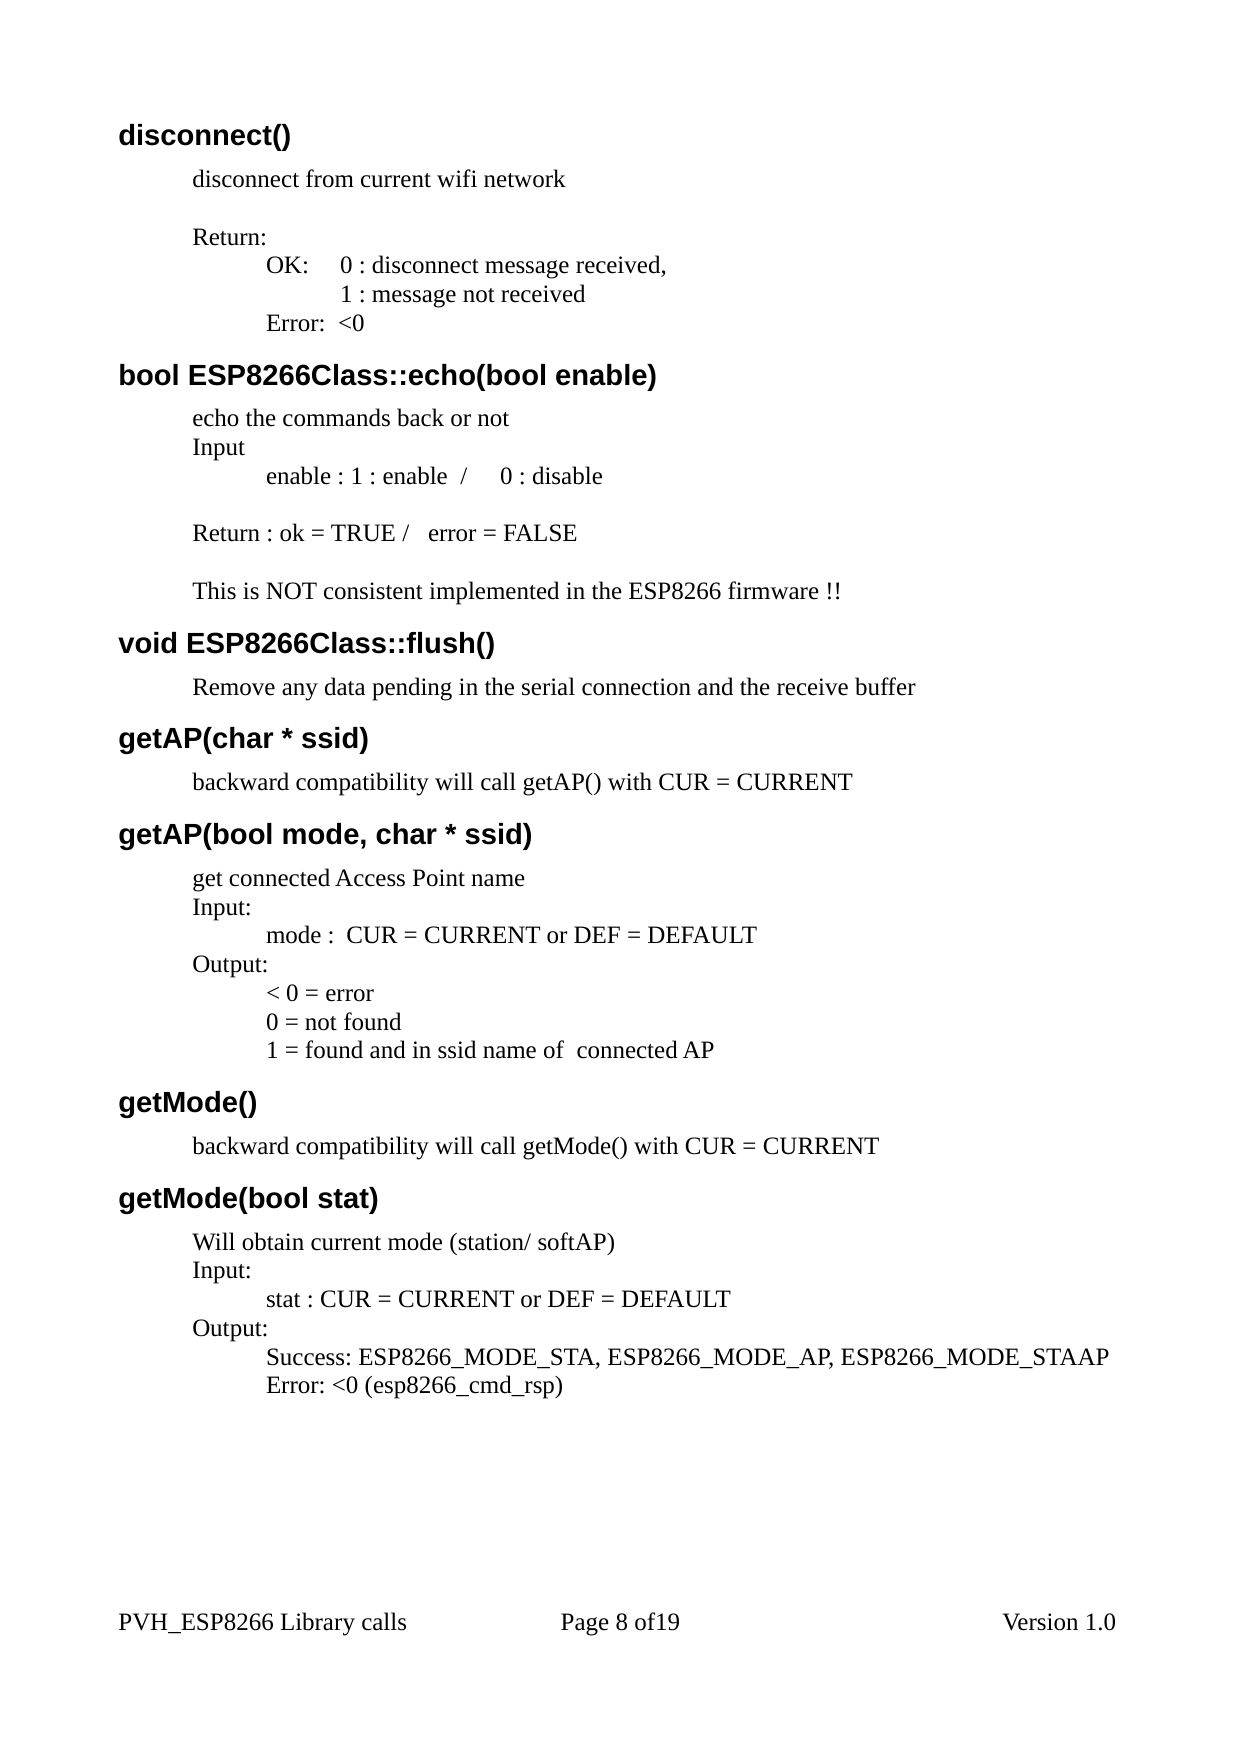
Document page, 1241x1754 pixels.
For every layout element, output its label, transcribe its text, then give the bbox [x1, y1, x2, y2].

text Input: [118, 1255, 1122, 1284]
text OK: 0 : disconnect message received, [118, 250, 1122, 279]
text Output: [118, 949, 1122, 978]
subtitle disconnect() [118, 118, 1122, 152]
text Output: [118, 1313, 1122, 1342]
text mode : CUR = CURRENT or DEF = DEFAULT [118, 920, 1122, 949]
text 0 = not found [118, 1007, 1122, 1035]
text Will obtain current mode (station/ softAP) [118, 1227, 1122, 1255]
text Input: [118, 892, 1122, 920]
text stat : CUR = CURRENT or DEF = DEFAULT [118, 1284, 1122, 1313]
text Error: <0 (esp8266_cmd_rsp) [118, 1370, 1122, 1399]
text Success: ESP8266_MODE_STA, ESP8266_MODE_AP, ESP8266_MODE_STAAP [118, 1342, 1122, 1370]
text 1 : message not received [118, 279, 1122, 308]
text backward compatibility will call getAP() with CUR = CURRENT [118, 767, 1122, 796]
text 1 = found and in ssid name of connected AP [118, 1035, 1122, 1064]
subtitle getMode(bool stat) [118, 1181, 1122, 1214]
text Return: [118, 222, 1122, 250]
subtitle void ESP8266Class::flush() [118, 626, 1122, 659]
text disconnect from current wifi network [118, 164, 1122, 193]
text < 0 = error [118, 978, 1122, 1007]
subtitle getMode() [118, 1085, 1122, 1118]
text Input [118, 432, 1122, 461]
text enable : 1 : enable / 0 : disable [118, 461, 1122, 490]
subtitle getAP(char * ssid) [118, 721, 1122, 755]
text echo the commands back or not [118, 403, 1122, 432]
subtitle bool ESP8266Class::echo(bool enable) [118, 357, 1122, 391]
text Error: <0 [118, 308, 1122, 337]
text Remove any data pending in the serial connection and the receive buffer [118, 672, 1122, 700]
text Return : ok = TRUE / error = FALSE [118, 518, 1122, 547]
text get connected Access Point name [118, 863, 1122, 892]
text backward compatibility will call getMode() with CUR = CURRENT [118, 1131, 1122, 1160]
subtitle getAP(bool mode, char * ssid) [118, 817, 1122, 850]
text This is NOT consistent implemented in the ESP8266 firmware !! [118, 576, 1122, 605]
